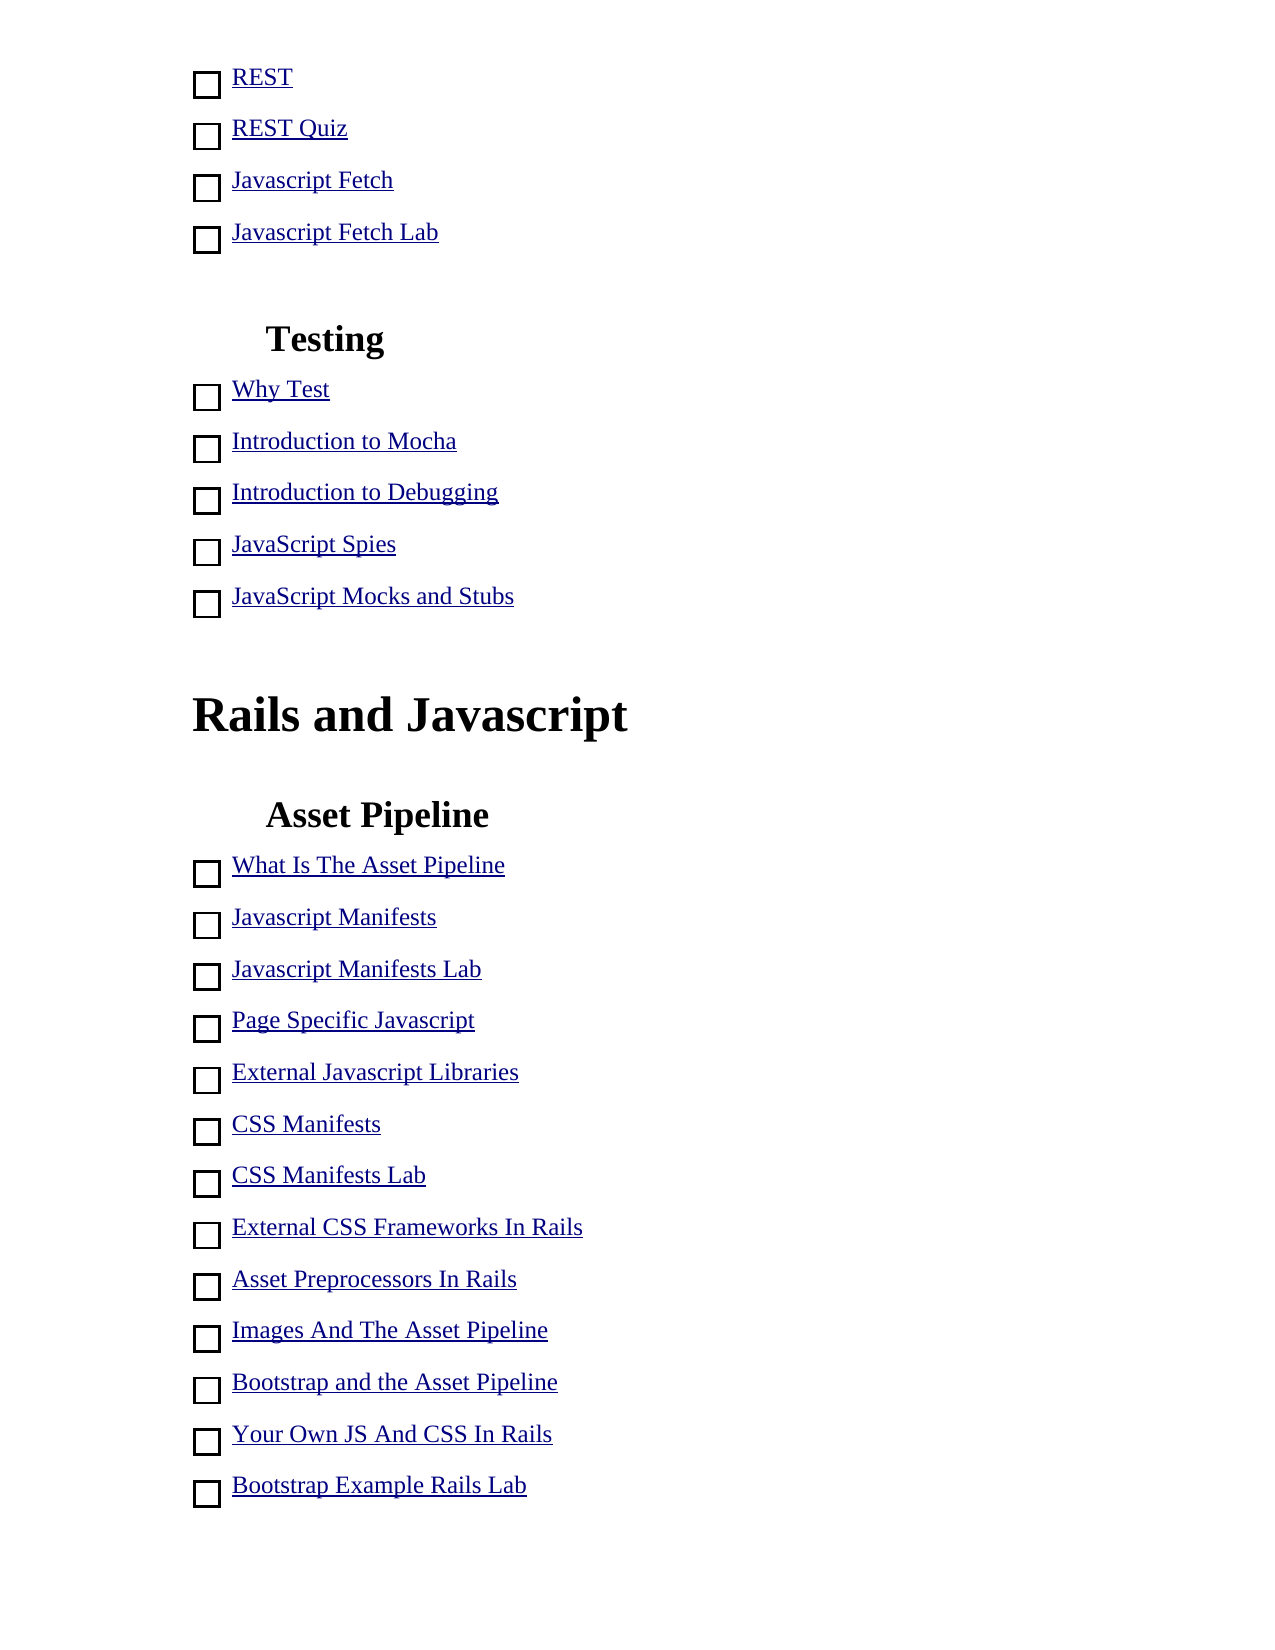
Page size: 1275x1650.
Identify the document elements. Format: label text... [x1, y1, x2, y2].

subtitle Testing [236, 316, 1216, 359]
list REST REST Quiz Javascript Fetch Javascript Fetch Lab [232, 59, 1216, 266]
subtitle Asset Pipeline [236, 792, 1216, 835]
list [162, 372, 192, 630]
list [162, 848, 192, 1519]
list Why Test Introduction to Mocha Introduction to Debugging JavaScript Spies JavaScript Mocks and Stubs [232, 372, 1216, 630]
subtitle Rails and Javascript [162, 684, 1216, 742]
list What Is The Asset Pipeline Javascript Manifests Javascript Manifests Lab Page Specific Javascript External Javascript Libraries CSS Manifests CSS Manifests Lab External CSS Frameworks In Rails Asset Preprocessors In Rails Images And The Asset Pipeline Bootstrap and the Asset Pipeline Your Own JS And CSS In Rails Bootstrap Example Rails Lab [232, 848, 1216, 1519]
list [162, 59, 192, 266]
